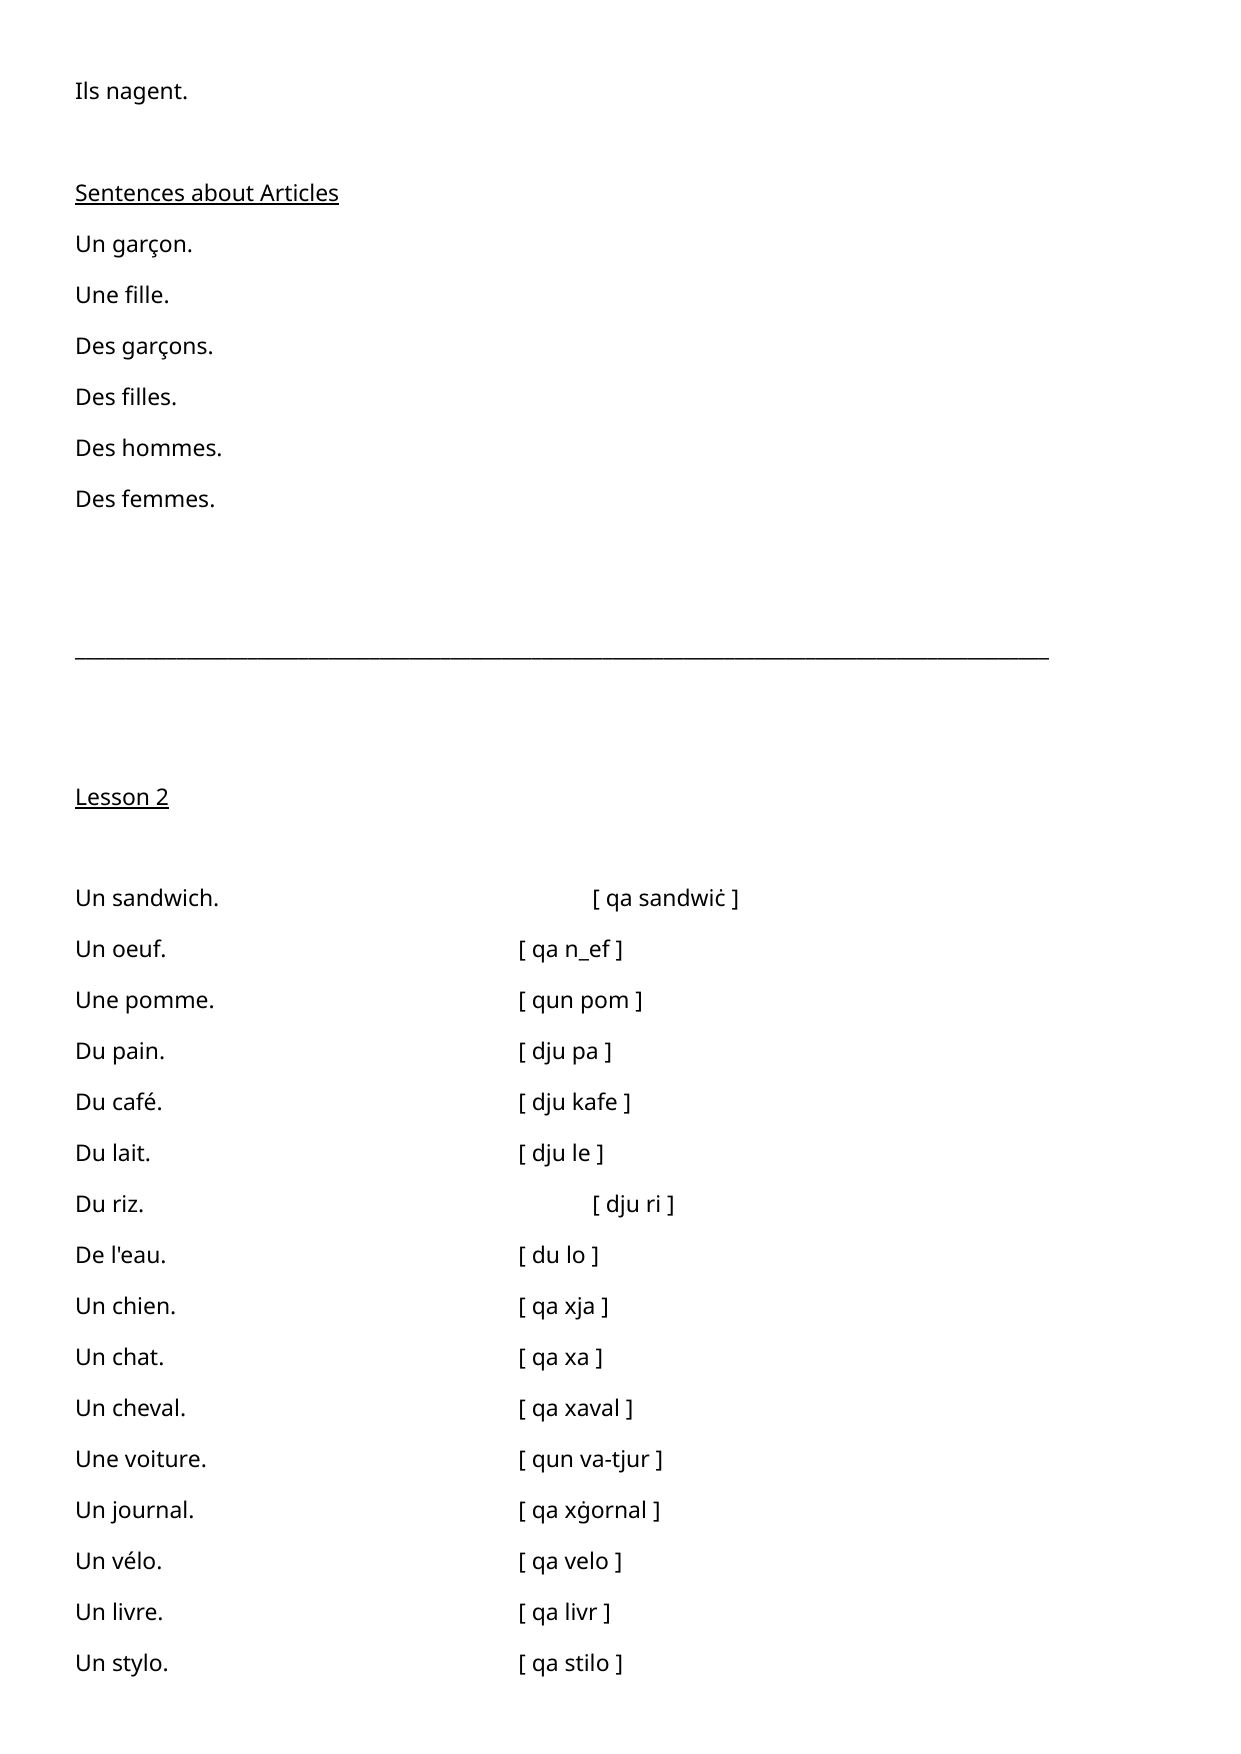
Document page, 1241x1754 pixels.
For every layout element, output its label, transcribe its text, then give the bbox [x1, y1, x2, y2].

text Un oeuf. [ qa n_ef ] [75, 933, 1165, 964]
text Un stylo. [ qa stilo ] [75, 1646, 1165, 1678]
text Une fille. [75, 279, 1165, 310]
text Un livre. [ qa livr ] [75, 1596, 1165, 1627]
text De l'eau. [ du lo ] [75, 1239, 1165, 1270]
text Un chien. [ qa xja ] [75, 1290, 1165, 1321]
text ________________________________________________________________________________________________ [75, 632, 1165, 664]
text Des garçons. [75, 330, 1165, 361]
text Un journal. [ qa xġornal ] [75, 1494, 1165, 1525]
text Un cheval. [ qa xaval ] [75, 1392, 1165, 1423]
text Du pain. [ dju pa ] [75, 1035, 1165, 1066]
text Lesson 2 [75, 781, 1165, 812]
text Une pomme. [ qun pom ] [75, 984, 1165, 1016]
text Une voiture. [ qun va-tjur ] [75, 1443, 1165, 1474]
text Des femmes. [75, 482, 1165, 514]
text Ils nagent. [75, 75, 1165, 106]
text Un garçon. [75, 228, 1165, 259]
text Sentences about Articles [75, 177, 1165, 208]
text Un vélo. [ qa velo ] [75, 1544, 1165, 1576]
text Du café. [ dju kafe ] [75, 1086, 1165, 1117]
text Des filles. [75, 381, 1165, 412]
text Un sandwich. [ qa sandwiċ ] [75, 882, 1165, 914]
text Du lait. [ dju le ] [75, 1137, 1165, 1168]
text Des hommes. [75, 432, 1165, 463]
text Un chat. [ qa xa ] [75, 1341, 1165, 1372]
text Du riz. [ dju ri ] [75, 1188, 1165, 1219]
